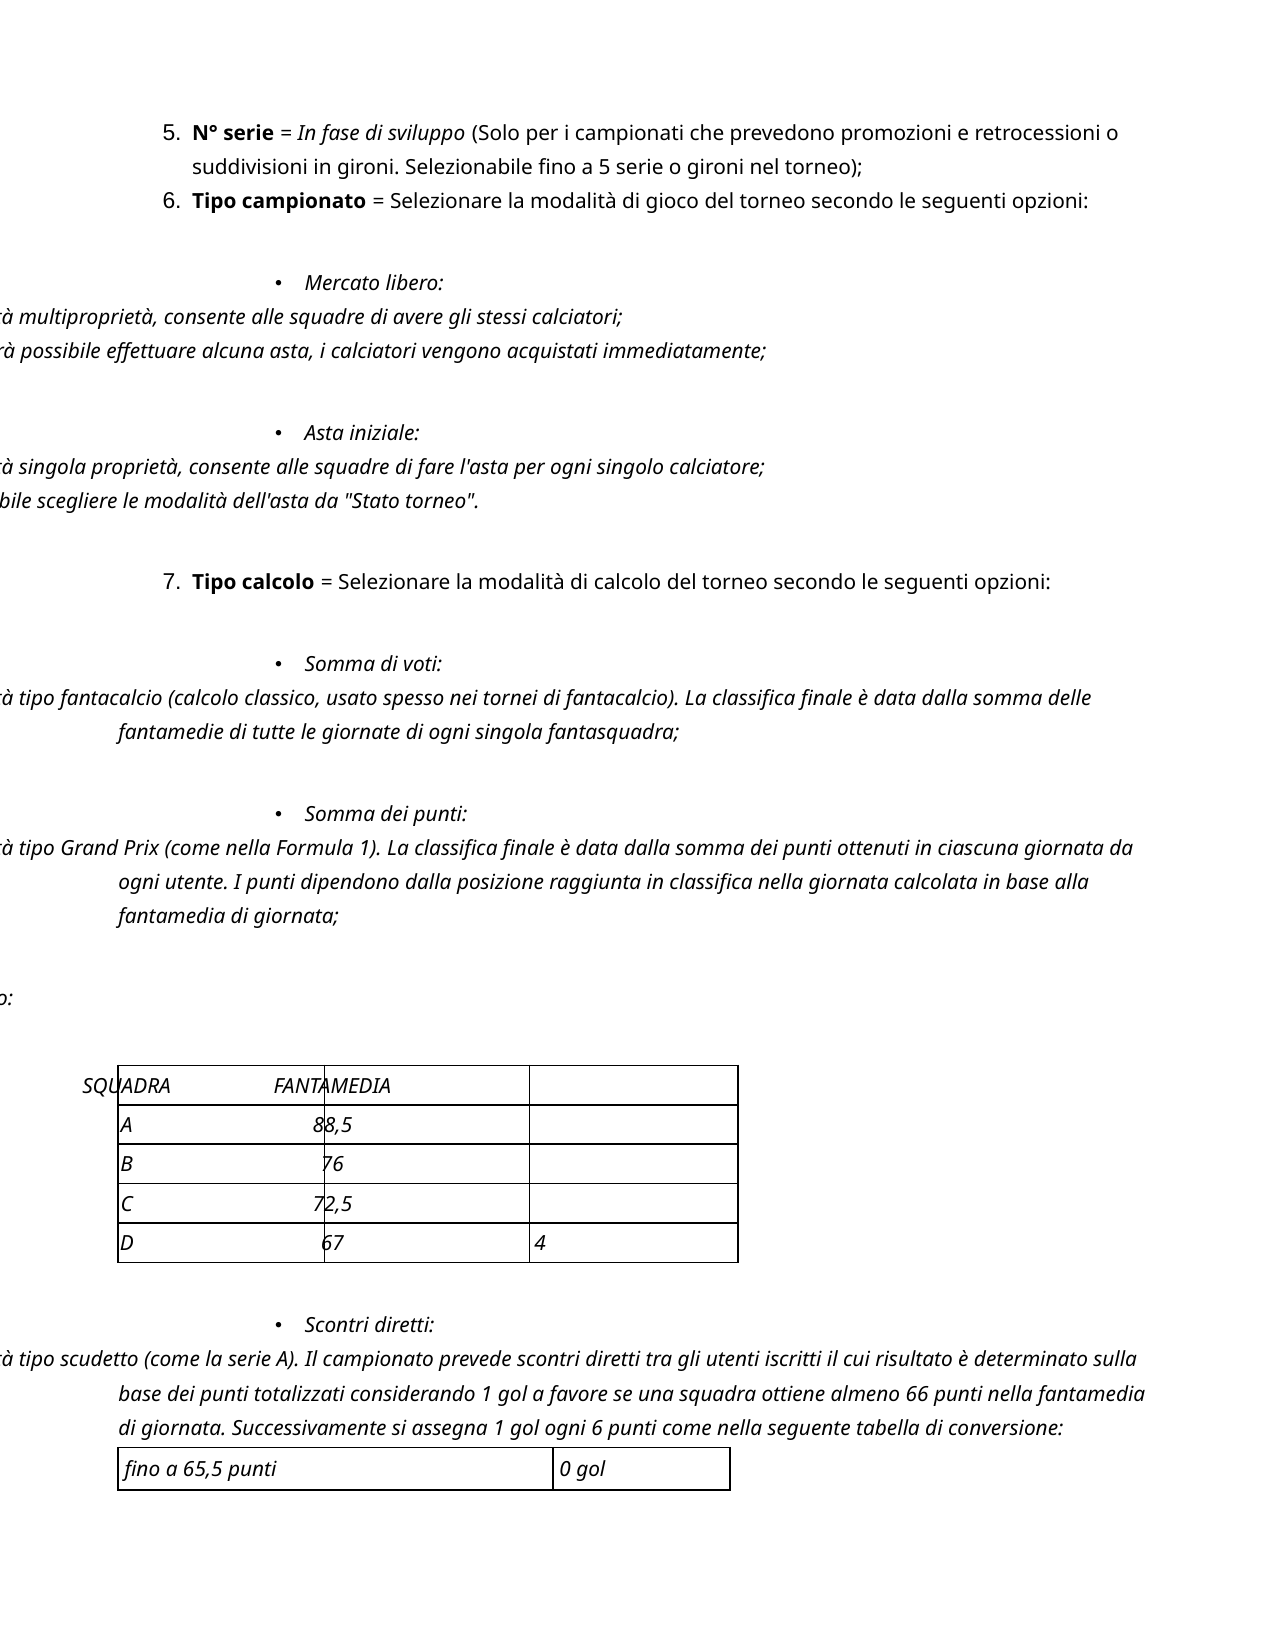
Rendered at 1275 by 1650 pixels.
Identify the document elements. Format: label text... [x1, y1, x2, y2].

table_cell 4 [530, 1224, 737, 1261]
table_cell 6 [530, 1184, 737, 1222]
list Scontri diretti: [275, 1311, 1157, 1339]
table_cell 76 [325, 1145, 529, 1183]
table_header PUNTI [530, 1066, 737, 1104]
list Tipo calcolo = Selezionare la modalità di calcolo del torneo secondo le seguenti opzioni: [162, 567, 1157, 596]
list Somma dei punti: [275, 799, 1157, 827]
table_cell 8 [530, 1145, 737, 1183]
text Modalità tipo fantacalcio (calcolo classico, usato spesso nei tornei di fantacalcio). La classifica finale è data dalla somma delle fantamedie di tutte le giornate di ogni singola fantasquadra; [0, 683, 1157, 746]
list N° serie = In fase di sviluppo (Solo per i campionati che prevedono promozioni e retrocessioni o suddivisioni in gironi. Selezionabile fino a 5 serie o gironi nel torneo); [162, 118, 1157, 181]
list Mercato libero: [275, 268, 1157, 296]
table_cell D [119, 1224, 324, 1261]
table_cell 72,5 [325, 1184, 529, 1222]
table_cell C [119, 1184, 324, 1222]
table_cell 67 [325, 1224, 529, 1261]
text Modalità multiproprietà, consente alle squadre di avere gli stessi calciatori; [0, 302, 1157, 330]
list Asta iniziale: [275, 418, 1157, 446]
table_cell A [119, 1106, 324, 1143]
table_cell 10 [530, 1106, 737, 1143]
list Tipo campionato = Selezionare la modalità di gioco del torneo secondo le seguenti opzioni: [162, 186, 1157, 215]
text Modalità singola proprietà, consente alle squadre di fare l'asta per ogni singolo calciatore; [0, 452, 1157, 480]
table_header FANTAMEDIA [325, 1066, 529, 1104]
text Modalità tipo scudetto (come la serie A). Il campionato prevede scontri diretti tra gli utenti iscritti il cui risultato è determinato sulla base dei punti totalizzati considerando 1 gol a favore se una squadra ottiene almeno 66 punti nella fantamedia di giornata. Successivamente si assegna 1 gol ogni 6 punti come nella seguente tabella di conversione: [0, 1344, 1157, 1441]
table_cell B [119, 1145, 324, 1183]
text Non sarà possibile effettuare alcuna asta, i calciatori vengono acquistati immediatamente; [0, 336, 1157, 364]
table_header fino a 65,5 punti [119, 1448, 552, 1489]
table_header 0 gol [554, 1448, 729, 1489]
text E' possibile scegliere le modalità dell'asta da "Stato torneo". [0, 486, 1157, 514]
text esempio: [0, 983, 1157, 1011]
table_header SQUADRA [119, 1066, 324, 1104]
text Modalità tipo Grand Prix (come nella Formula 1). La classifica finale è data dalla somma dei punti ottenuti in ciascuna giornata da ogni utente. I punti dipendono dalla posizione raggiunta in classifica nella giornata calcolata in base alla fantamedia di giornata; [0, 833, 1157, 929]
list Somma di voti: [275, 649, 1157, 678]
table_cell 88,5 [325, 1106, 529, 1143]
